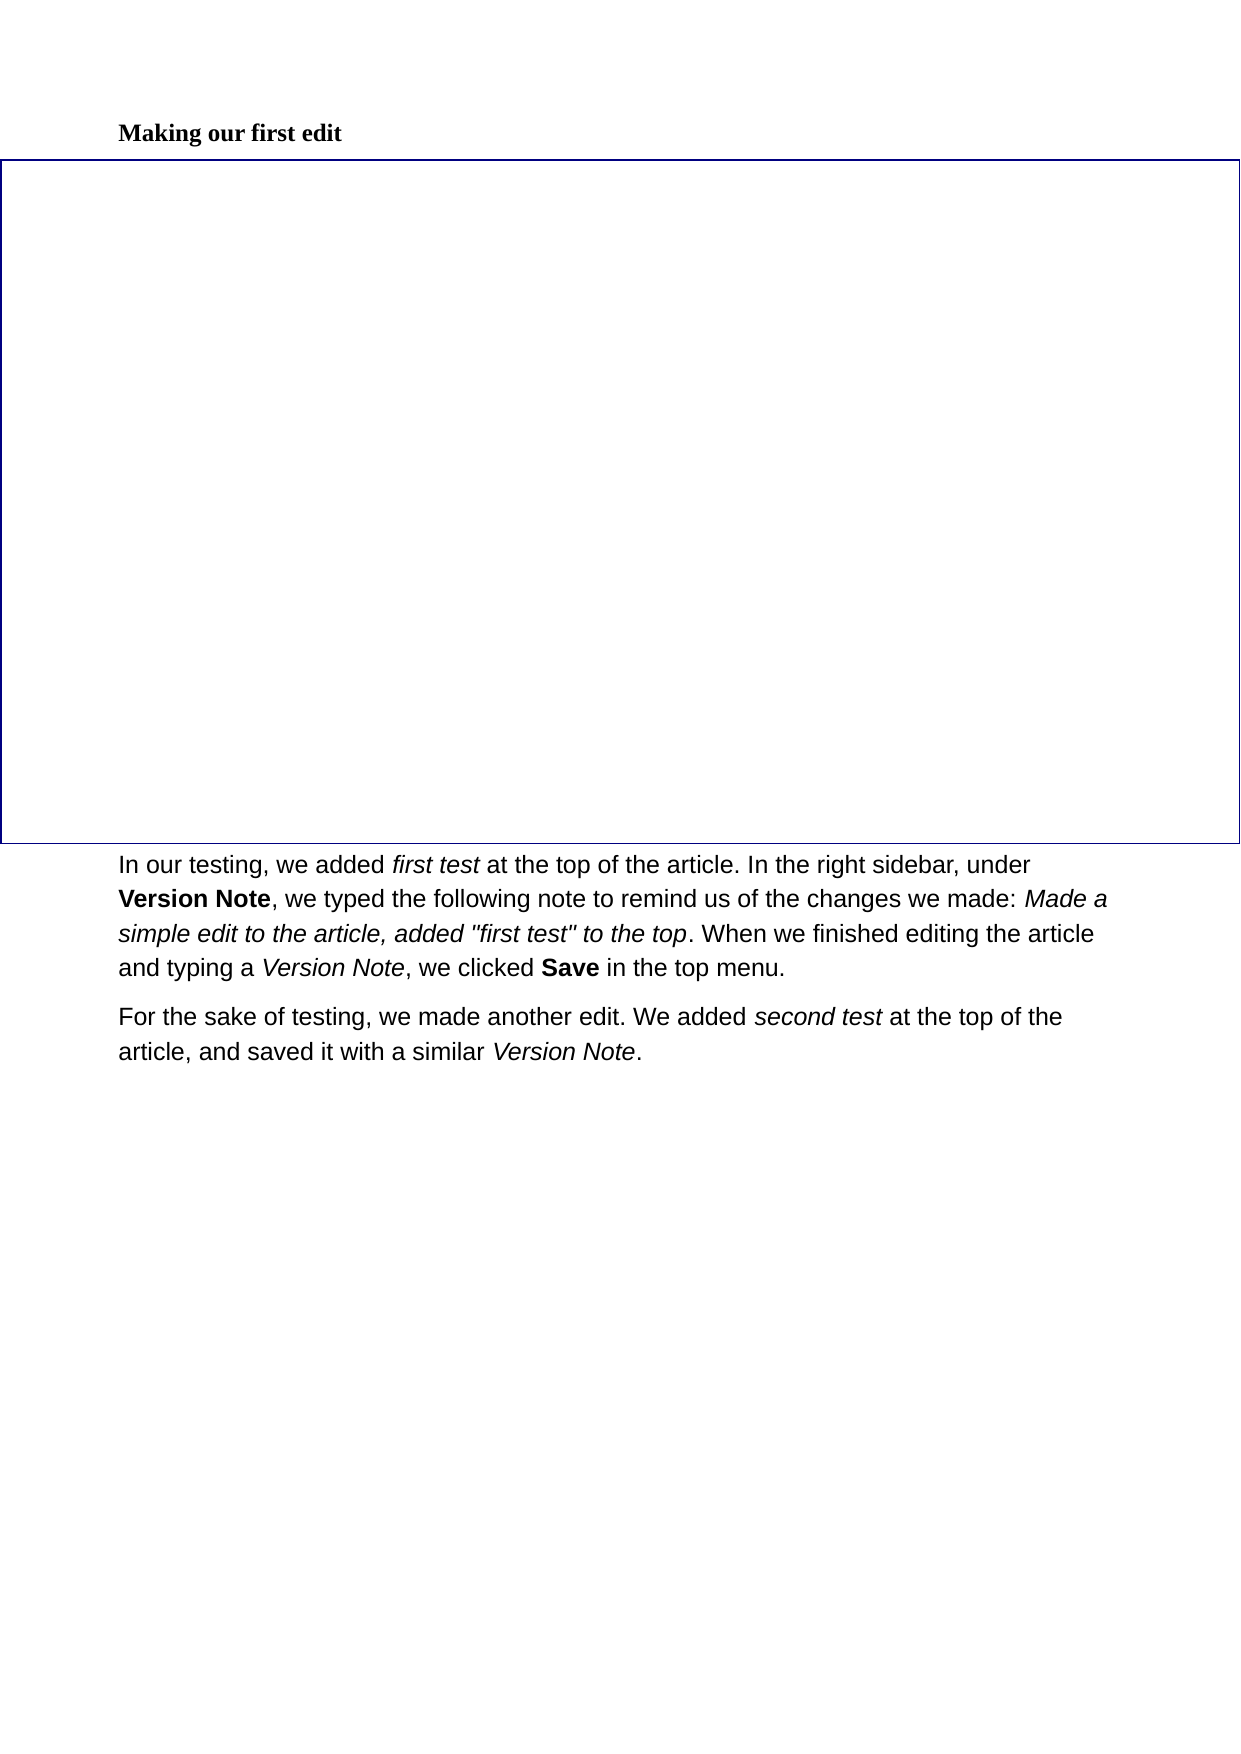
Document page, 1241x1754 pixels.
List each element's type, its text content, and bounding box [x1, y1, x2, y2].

text For the sake of testing, we made another edit. We added second test at the top of the article, and saved it with a similar Version Note. [118, 1002, 1122, 1066]
text [2, 161, 1239, 843]
subtitle Making our first edit [118, 118, 1122, 147]
text In our testing, we added first test at the top of the article. In the right sidebar, under Version Note, we typed the following note to remind us of the changes we made: Made a simple edit to the article, added "first test" to the top. When we finished editing the article and typing a Version Note, we clicked Save in the top menu. [118, 844, 1122, 982]
